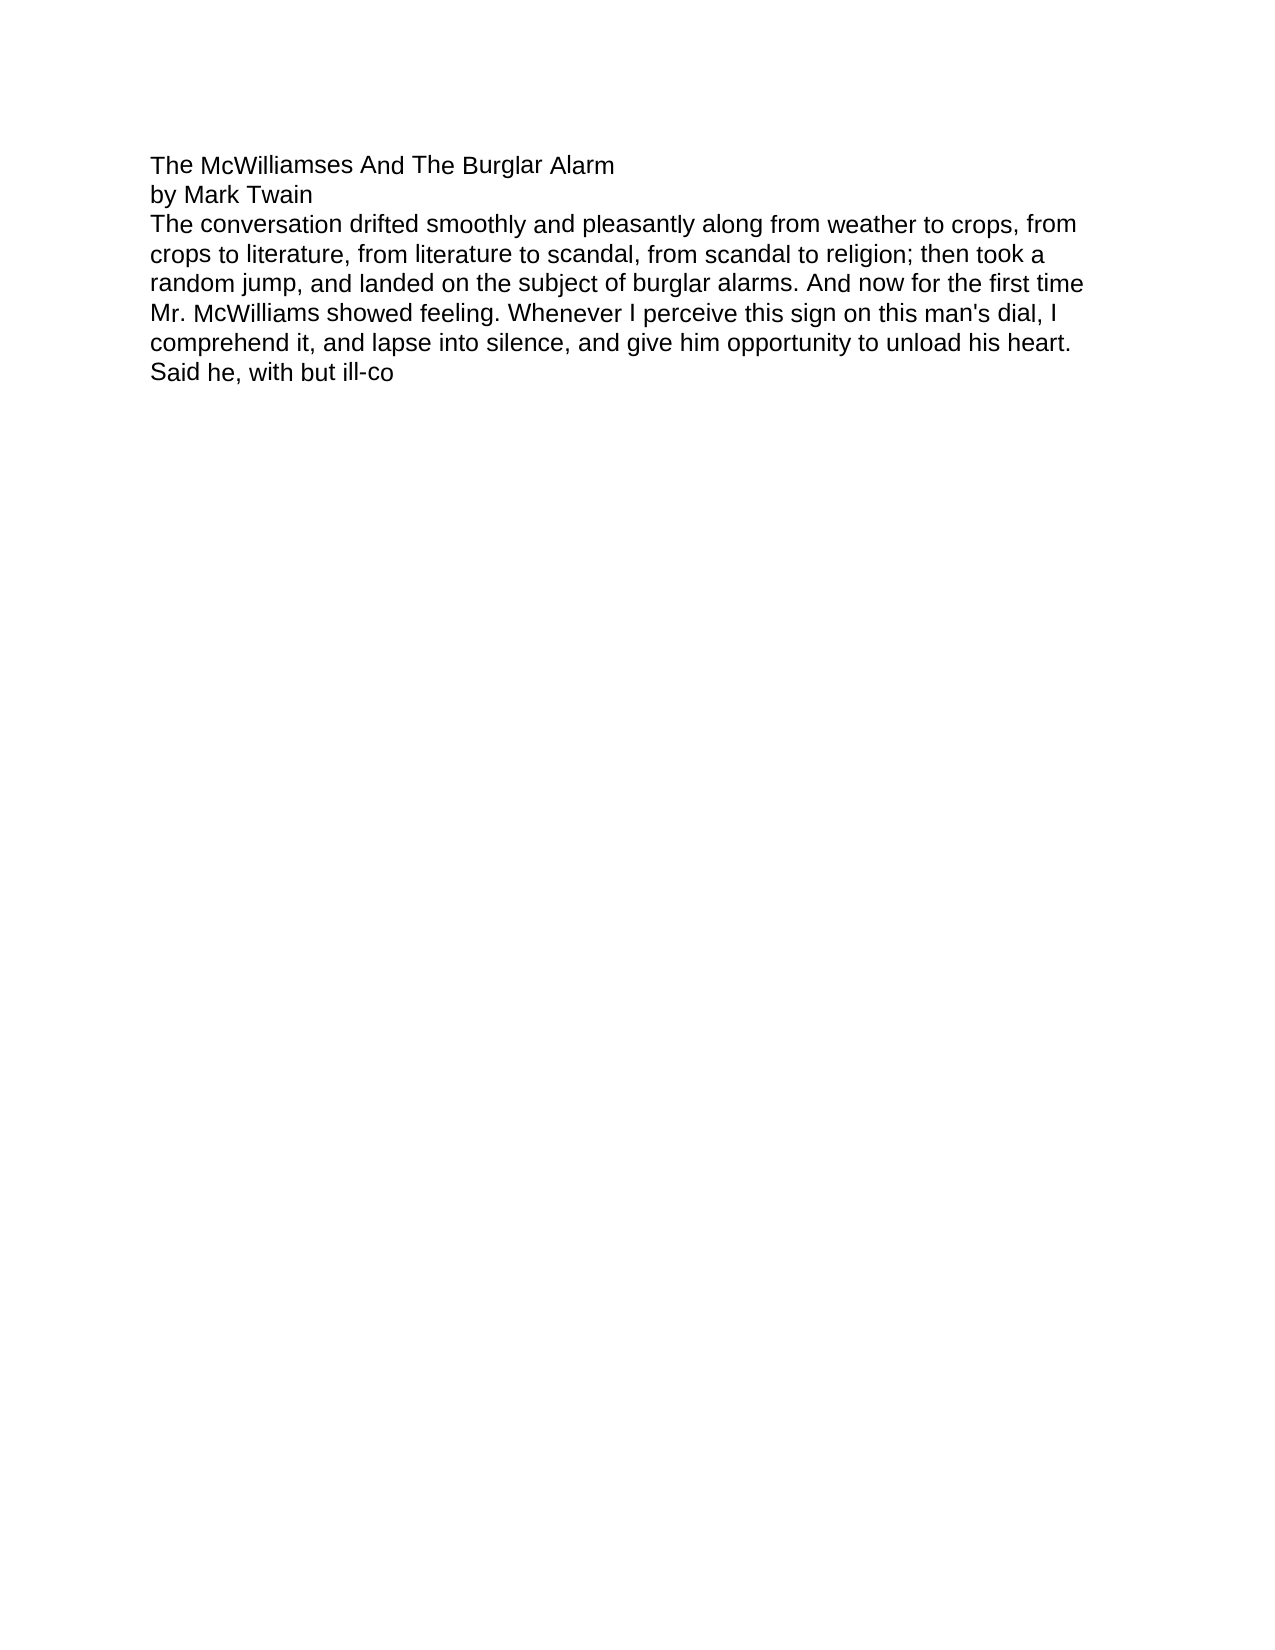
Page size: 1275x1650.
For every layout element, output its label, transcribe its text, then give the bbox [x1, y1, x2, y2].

text The conversation drifted smoothly and pleasantly along from weather to crops, from crops to literature, from literature to scandal, from scandal to religion; then took a random jump, and landed on the subject of burglar alarms. And now for the first time Mr. McWilliams showed feeling. Whenever I perceive this sign on this man's dial, I comprehend it, and lapse into silence, and give him opportunity to unload his heart. Said he, with but ill-co [150, 209, 1125, 387]
text The McWilliamses And The Burglar Alarm [150, 150, 1125, 179]
text by Mark Twain [150, 179, 1125, 209]
